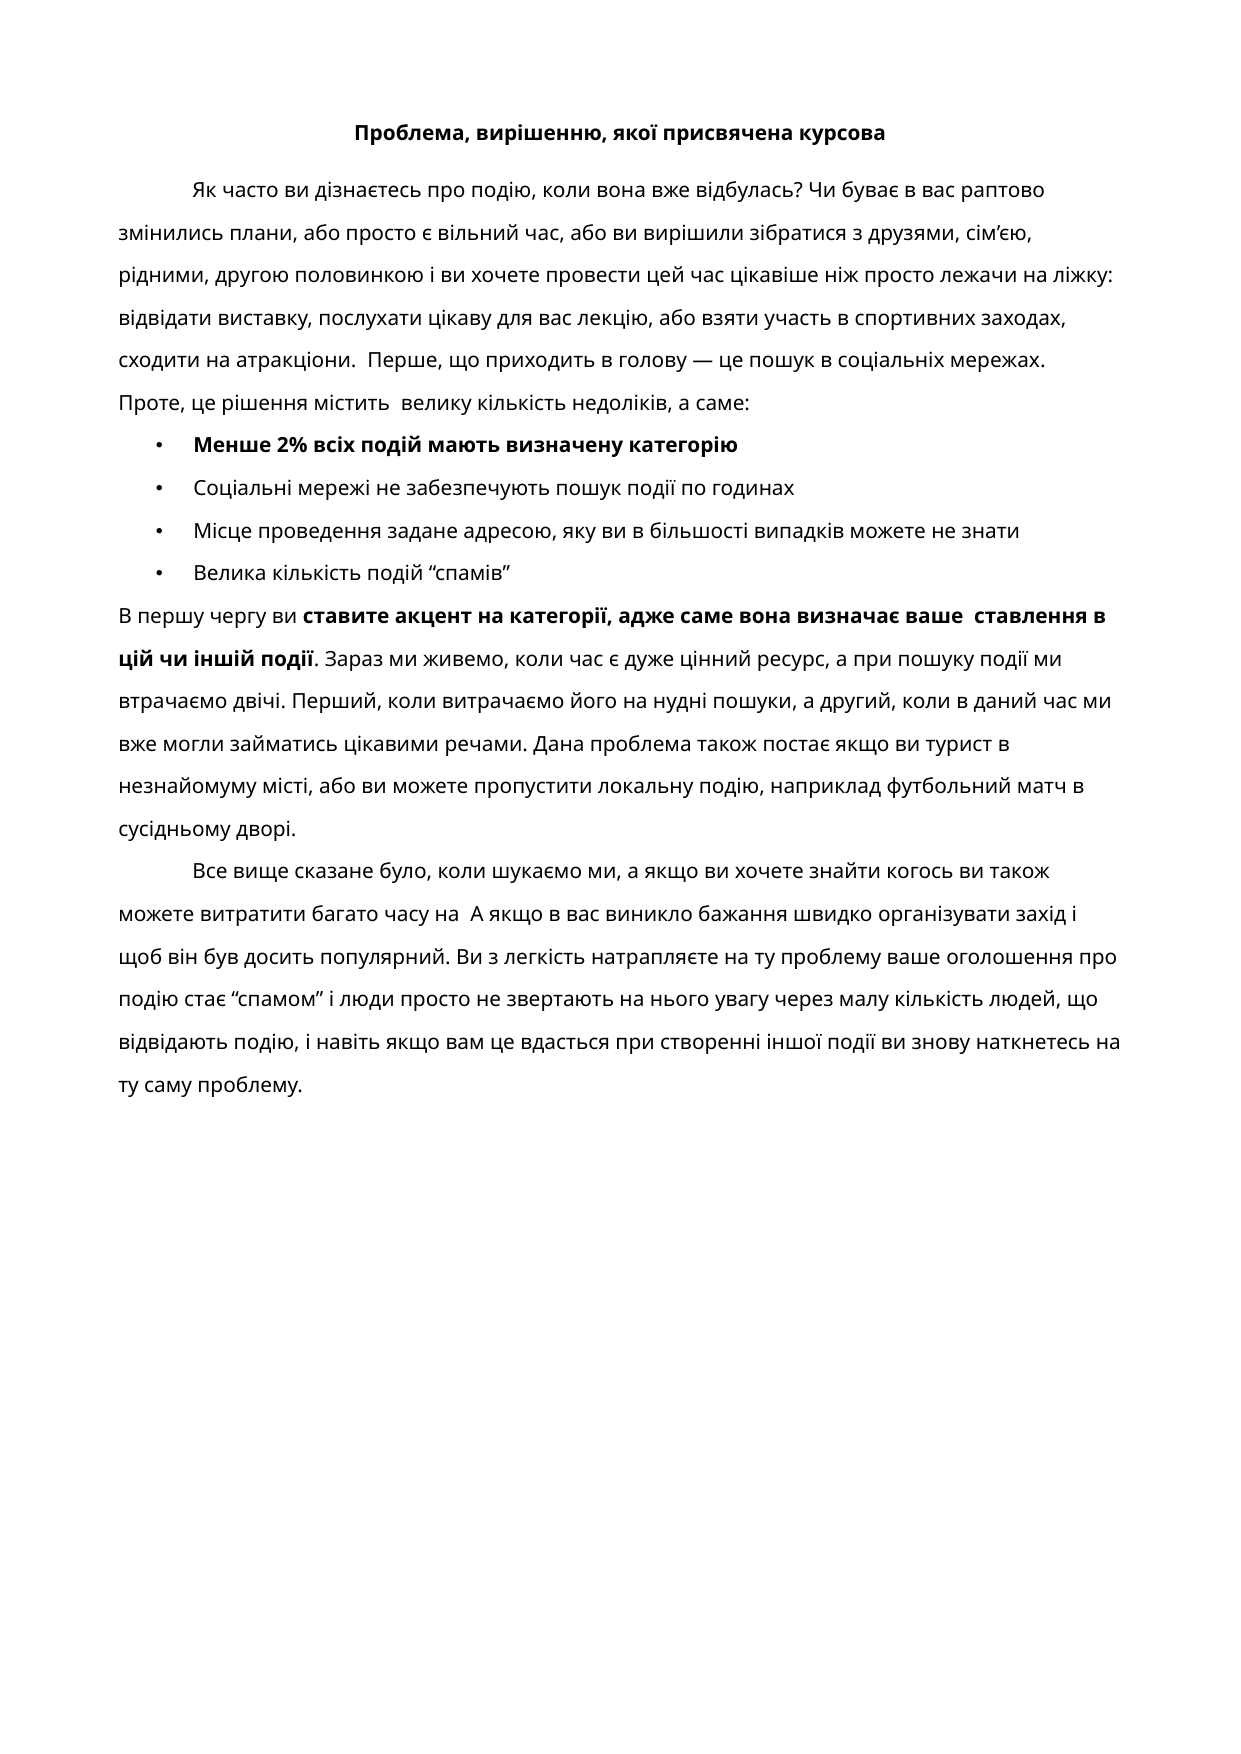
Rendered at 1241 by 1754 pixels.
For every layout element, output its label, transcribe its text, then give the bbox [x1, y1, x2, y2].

list Cоціальні мережі не забезпечують пошук події по годинах [156, 473, 1122, 502]
text Все вище сказане було, коли шукаємо ми, а якщо ви хочете знайти когось ви також можете витратити багато часу на А якщо в вас виникло бажання швидко організувати захід і щоб він був досить популярний. Ви з легкість натрапляєте на ту проблему ваше оголошення про подію стає “спамом” і люди просто не звертають на нього увагу через малу кількість людей, що відвідають подію, і навіть якщо вам це вдасться при створенні іншої події ви знову наткнетесь на ту саму проблему. [118, 857, 1122, 1098]
list Велика кількість подій “спамів” [156, 558, 1122, 587]
list Місце проведення задане адресою, яку ви в більшості випадків можете не знати [156, 516, 1122, 544]
text В першу чергу ви ставите акцент на категорії, адже саме вона визначає ваше ставлення в цій чи іншій події. Зараз ми живемо, коли час є дуже цінний ресурс, а при пошуку події ми втрачаємо двічі. Перший, коли витрачаємо його на нудні пошуки, а другий, коли в даний час ми вже могли займатись цікавими речами. Дана проблема також постає якщо ви турист в незнайомуму місті, або ви можете пропустити локальну подію, наприклад футбольний матч в сусідньому дворі. [118, 601, 1122, 842]
text Як часто ви дізнаєтесь про подію, коли вона вже відбулась? Чи буває в вас раптово змінились плани, або просто є вільний час, або ви вирішили зібратися з друзями, сім’єю, рідними, другою половинкою і ви хочете провести цей час цікавіше ніж просто лежачи на ліжку: відвідати виставку, послухати цікаву для вас лекцію, або взяти участь в спортивних заходах, сходити на атракціони. Перше, що приходить в голову — це пошук в соціальніх мережах. Проте, це рішення містить велику кількість недоліків, а саме: [118, 175, 1122, 416]
list Менше 2% всіх подій мають визначену категорію [156, 431, 1122, 459]
text Проблема, вирішенню, якої присвячена курсова [118, 118, 1122, 147]
